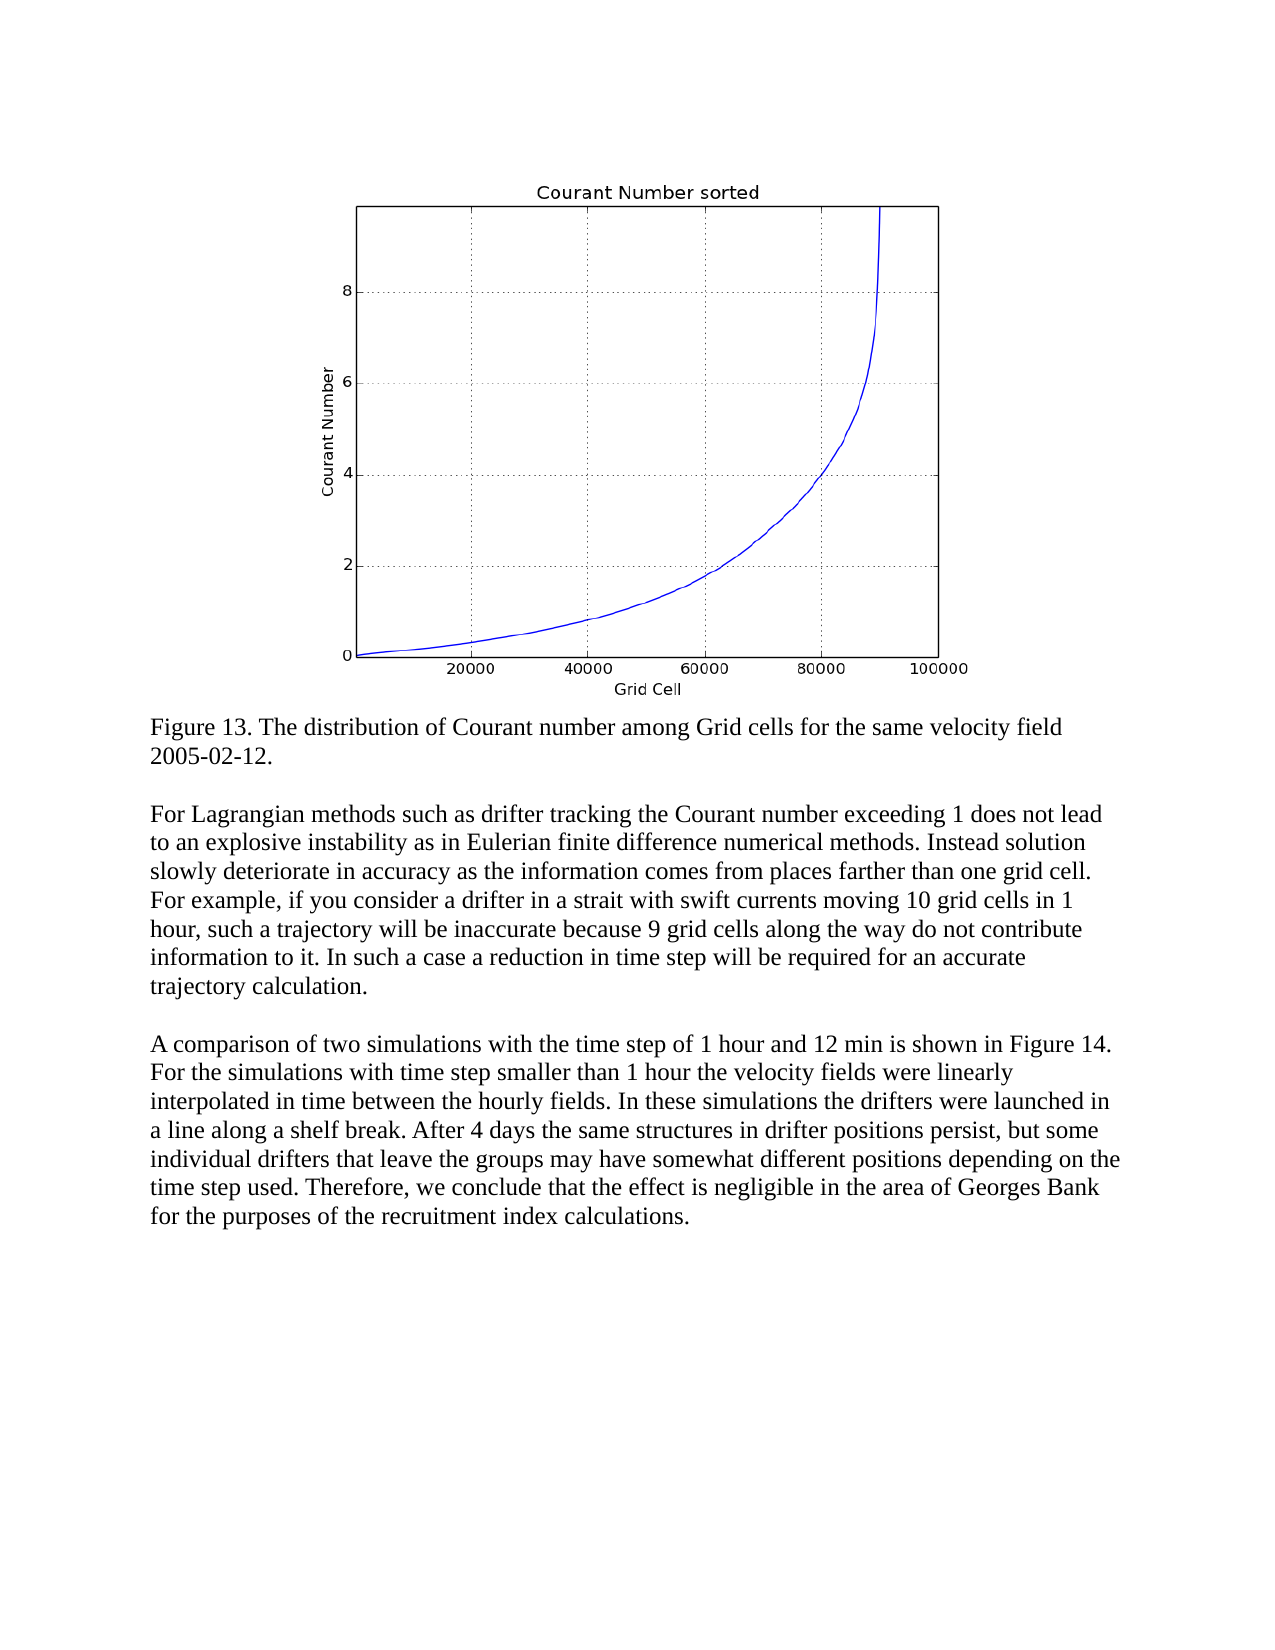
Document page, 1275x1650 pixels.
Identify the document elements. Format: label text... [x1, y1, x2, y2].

text For the simulations with time step smaller than 1 hour the velocity fields were linearly interpolated in time between the hourly fields. In these simulations the drifters were launched in a line along a shelf break. After 4 days the same structures in drifter positions persist, but some individual drifters that leave the groups may have somewhat different positions depending on the time step used. Therefore, we conclude that the effect is negligible in the area of Georges Bank for the purposes of the recruitment index calculations. [150, 1057, 1125, 1230]
text For example, if you consider a drifter in a strait with swift currents moving 10 grid cells in 1 hour, such a trajectory will be inaccurate because 9 grid cells along the way do not contribute information to it. In such a case a reduction in time step will be required for an accurate trajectory calculation. [150, 885, 1125, 1000]
picture [262, 150, 1013, 713]
text A comparison of two simulations with the time step of 1 hour and 12 min is shown in Figure 14. [150, 1029, 1125, 1057]
text For Lagrangian methods such as drifter tracking the Courant number exceeding 1 does not lead to an explosive instability as in Eulerian finite difference numerical methods. Instead solution slowly deteriorate in accuracy as the information comes from places farther than one grid cell. [150, 799, 1125, 885]
text Figure 13. The distribution of Courant number among Grid cells for the same velocity field 2005-02-12. [150, 150, 1125, 770]
